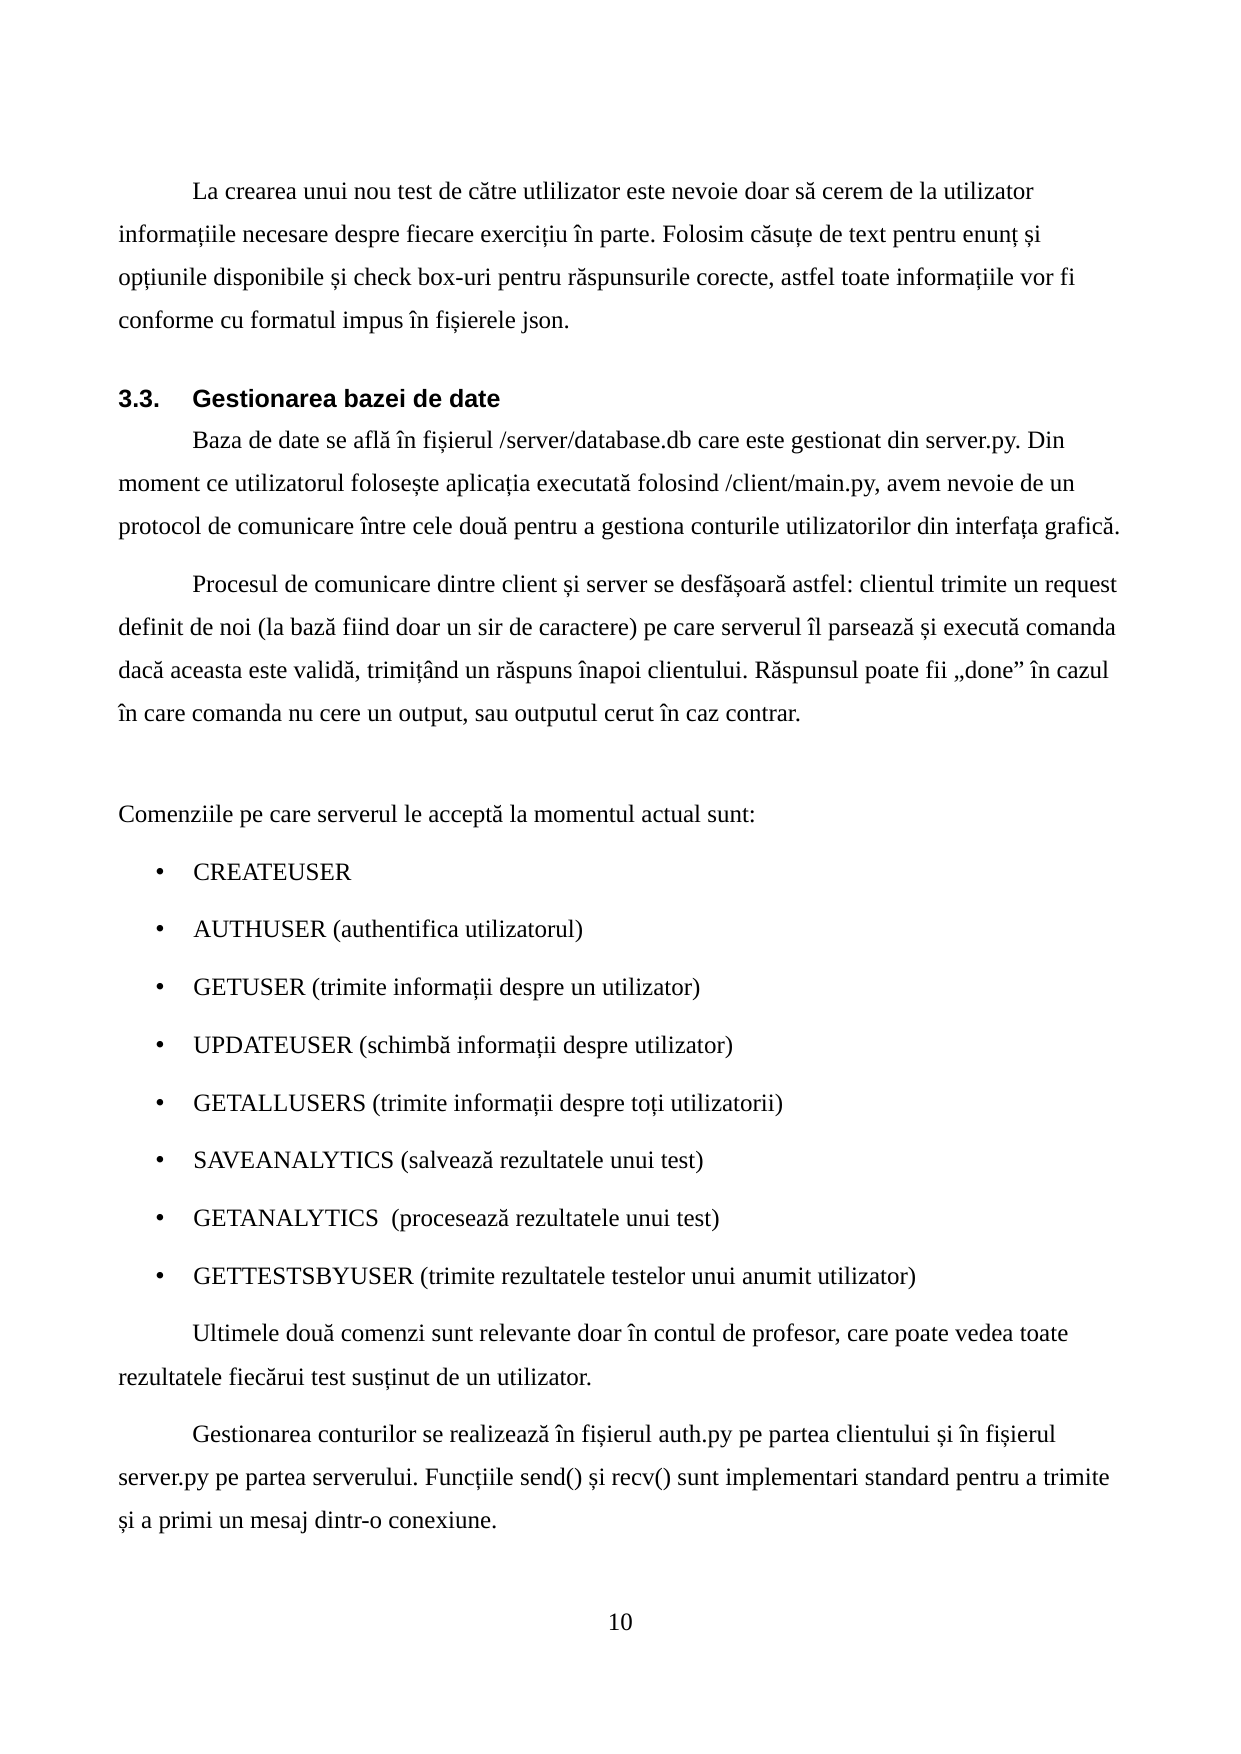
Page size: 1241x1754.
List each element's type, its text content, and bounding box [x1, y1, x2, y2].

text La crearea unui nou test de către utlilizator este nevoie doar să cerem de la utilizator informațiile necesare despre fiecare exercițiu în parte. Folosim căsuțe de text pentru enunț și opțiunile disponibile și check box-uri pentru răspunsurile corecte, astfel toate informațiile vor fi conforme cu formatul impus în fișierele json. [118, 176, 1122, 334]
list GETANALYTICS (procesează rezultatele unui test) [156, 1203, 1122, 1232]
list SAVEANALYTICS (salvează rezultatele unui test) [156, 1145, 1122, 1174]
list UPDATEUSER (schimbă informații despre utilizator) [156, 1030, 1122, 1059]
list GETALLUSERS (trimite informații despre toți utilizatorii) [156, 1088, 1122, 1116]
subtitle Gestionarea bazei de date [118, 384, 1122, 412]
text Comenziile pe care serverul le acceptă la momentul actual sunt: [118, 799, 1122, 828]
list CREATEUSER [156, 857, 1122, 886]
list GETTESTSBYUSER (trimite rezultatele testelor unui anumit utilizator) [156, 1261, 1122, 1289]
text Baza de date se află în fișierul /server/database.db care este gestionat din server.py. Din moment ce utilizatorul folosește aplicația executată folosind /client/main.py, avem nevoie de un protocol de comunicare între cele două pentru a gestiona conturile utilizatorilor din interfața grafică. [118, 425, 1122, 540]
text Gestionarea conturilor se realizează în fișierul auth.py pe partea clientului și în fișierul server.py pe partea serverului. Funcțiile send() și recv() sunt implementari standard pentru a trimite și a primi un mesaj dintr-o conexiune. [118, 1419, 1122, 1534]
list AUTHUSER (authentifica utilizatorul) [156, 914, 1122, 943]
text Ultimele două comenzi sunt relevante doar în contul de profesor, care poate vedea toate rezultatele fiecărui test susținut de un utilizator. [118, 1318, 1122, 1390]
list GETUSER (trimite informații despre un utilizator) [156, 972, 1122, 1001]
text Procesul de comunicare dintre client și server se desfășoară astfel: clientul trimite un request definit de noi (la bază fiind doar un sir de caractere) pe care serverul îl parsează și execută comanda dacă aceasta este validă, trimițând un răspuns înapoi clientului. Răspunsul poate fii „done” în cazul în care comanda nu cere un output, sau outputul cerut în caz contrar. [118, 569, 1122, 727]
